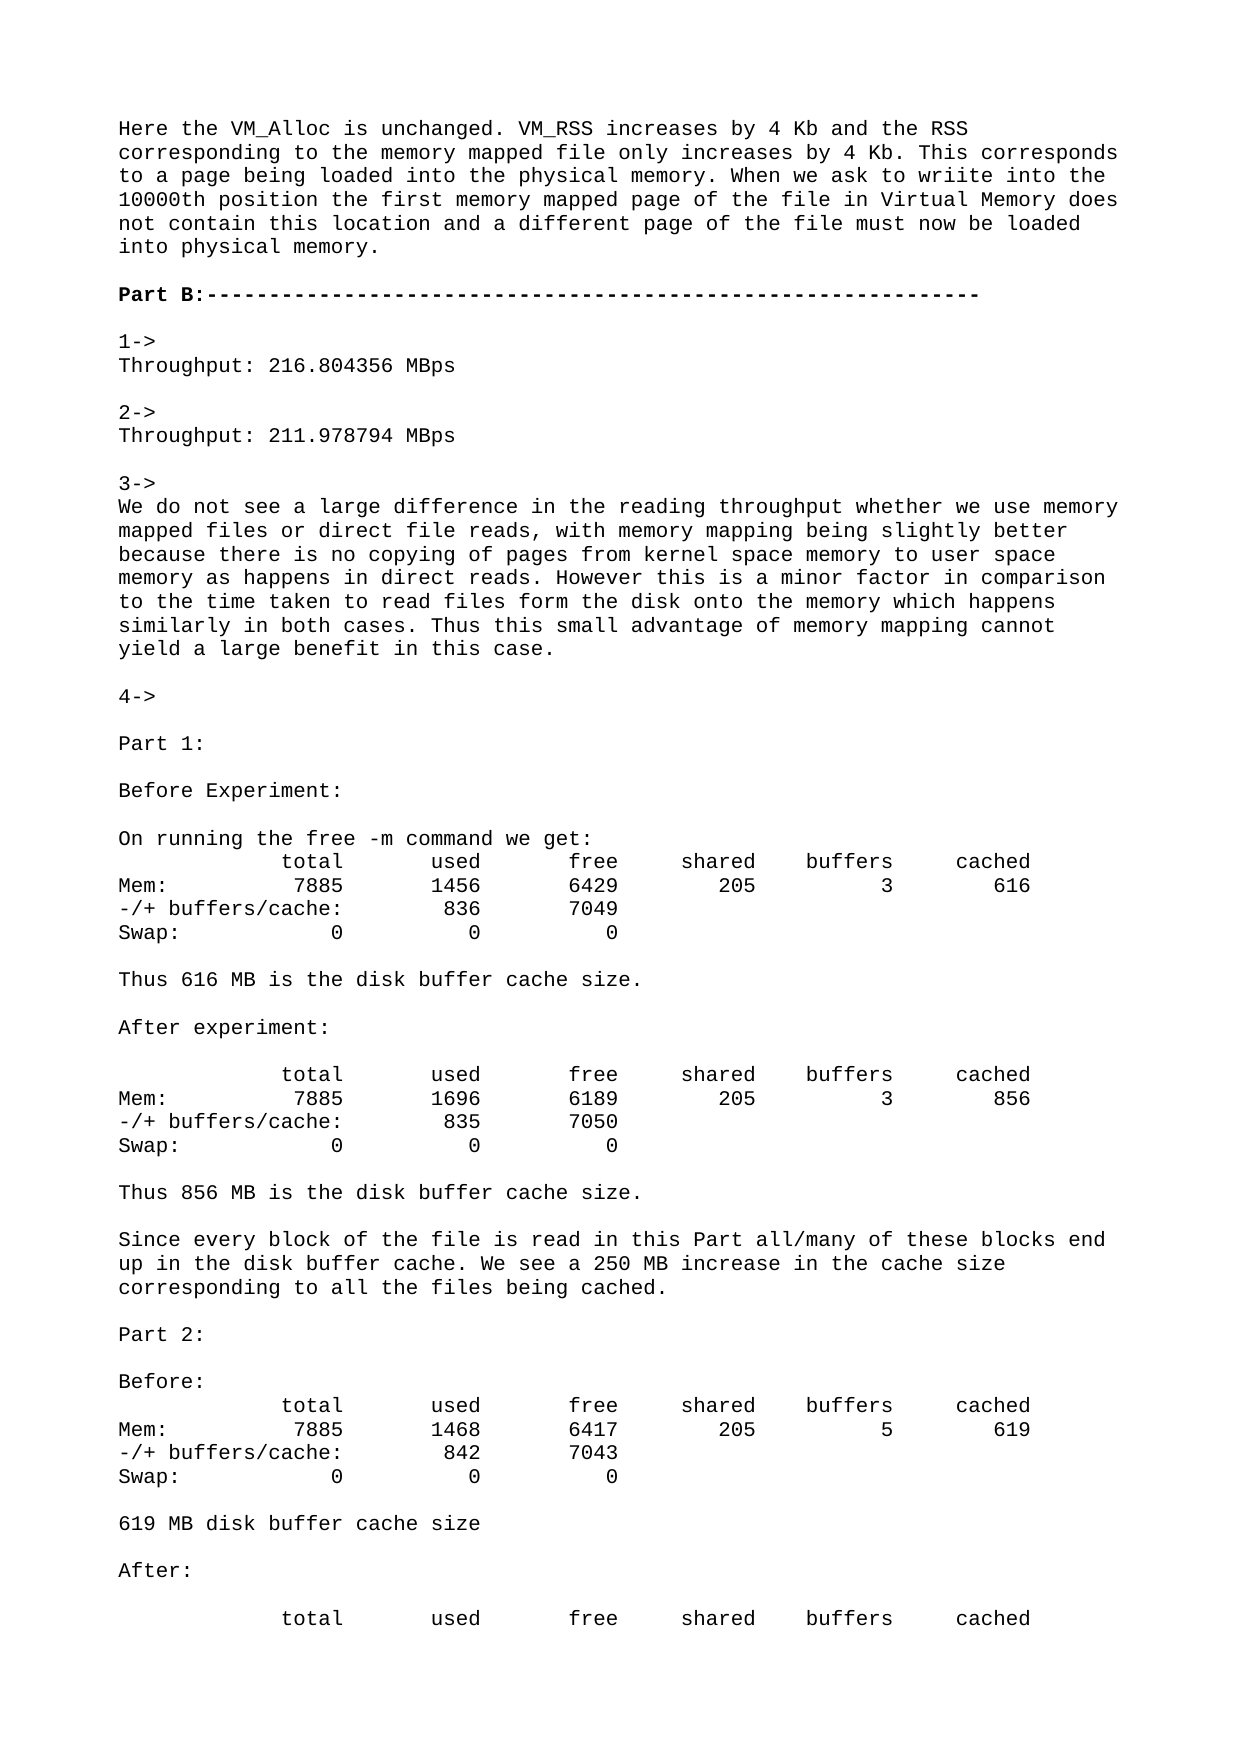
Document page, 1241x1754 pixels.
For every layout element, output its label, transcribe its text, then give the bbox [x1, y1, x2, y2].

text Thus 616 MB is the disk buffer cache size. [118, 969, 1122, 993]
text Part B:-------------------------------------------------------------- [118, 284, 1122, 307]
text Part 1: [118, 733, 1122, 757]
text Throughput: 216.804356 MBps [118, 354, 1122, 378]
text Before Experiment: [118, 780, 1122, 804]
text total used free shared buffers cached [118, 851, 1122, 875]
text 1-> [118, 331, 1122, 354]
text total used free shared buffers cached [118, 1395, 1122, 1419]
text After experiment: [118, 1017, 1122, 1040]
text Mem: 7885 1696 6189 205 3 856 [118, 1088, 1122, 1111]
text 2-> [118, 402, 1122, 426]
text 4-> [118, 686, 1122, 709]
text We do not see a large difference in the reading throughput whether we use memory mapped files or direct file reads, with memory mapping being slightly better because there is no copying of pages from kernel space memory to user space memory as happens in direct reads. However this is a minor factor in comparison to the time taken to read files form the disk onto the memory which happens similarly in both cases. Thus this small advantage of memory mapping cannot yield a large benefit in this case. [118, 496, 1122, 662]
text -/+ buffers/cache: 842 7043 [118, 1442, 1122, 1466]
text -/+ buffers/cache: 835 7050 [118, 1111, 1122, 1135]
text Thus 856 MB is the disk buffer cache size. [118, 1182, 1122, 1206]
text Since every block of the file is read in this Part all/many of these blocks end up in the disk buffer cache. We see a 250 MB increase in the cache size corresponding to all the files being cached. [118, 1229, 1122, 1300]
text Swap: 0 0 0 [118, 922, 1122, 946]
text -/+ buffers/cache: 836 7049 [118, 898, 1122, 922]
text Mem: 7885 1468 6417 205 5 619 [118, 1419, 1122, 1442]
text Swap: 0 0 0 [118, 1135, 1122, 1158]
text Swap: 0 0 0 [118, 1466, 1122, 1489]
text Here the VM_Alloc is unchanged. VM_RSS increases by 4 Kb and the RSS corresponding to the memory mapped file only increases by 4 Kb. This corresponds to a page being loaded into the physical memory. When we ask to wriite into the 10000th position the first memory mapped page of the file in Virtual Memory does not contain this location and a different page of the file must now be loaded into physical memory. [118, 118, 1122, 260]
text Part 2: [118, 1324, 1122, 1348]
text total used free shared buffers cached [118, 1608, 1122, 1631]
text Mem: 7885 1456 6429 205 3 616 [118, 875, 1122, 898]
text Throughput: 211.978794 MBps [118, 426, 1122, 449]
text Before: [118, 1371, 1122, 1395]
text On running the free -m command we get: [118, 827, 1122, 851]
text After: [118, 1561, 1122, 1584]
text 619 MB disk buffer cache size [118, 1513, 1122, 1537]
text total used free shared buffers cached [118, 1064, 1122, 1088]
text 3-> [118, 473, 1122, 496]
